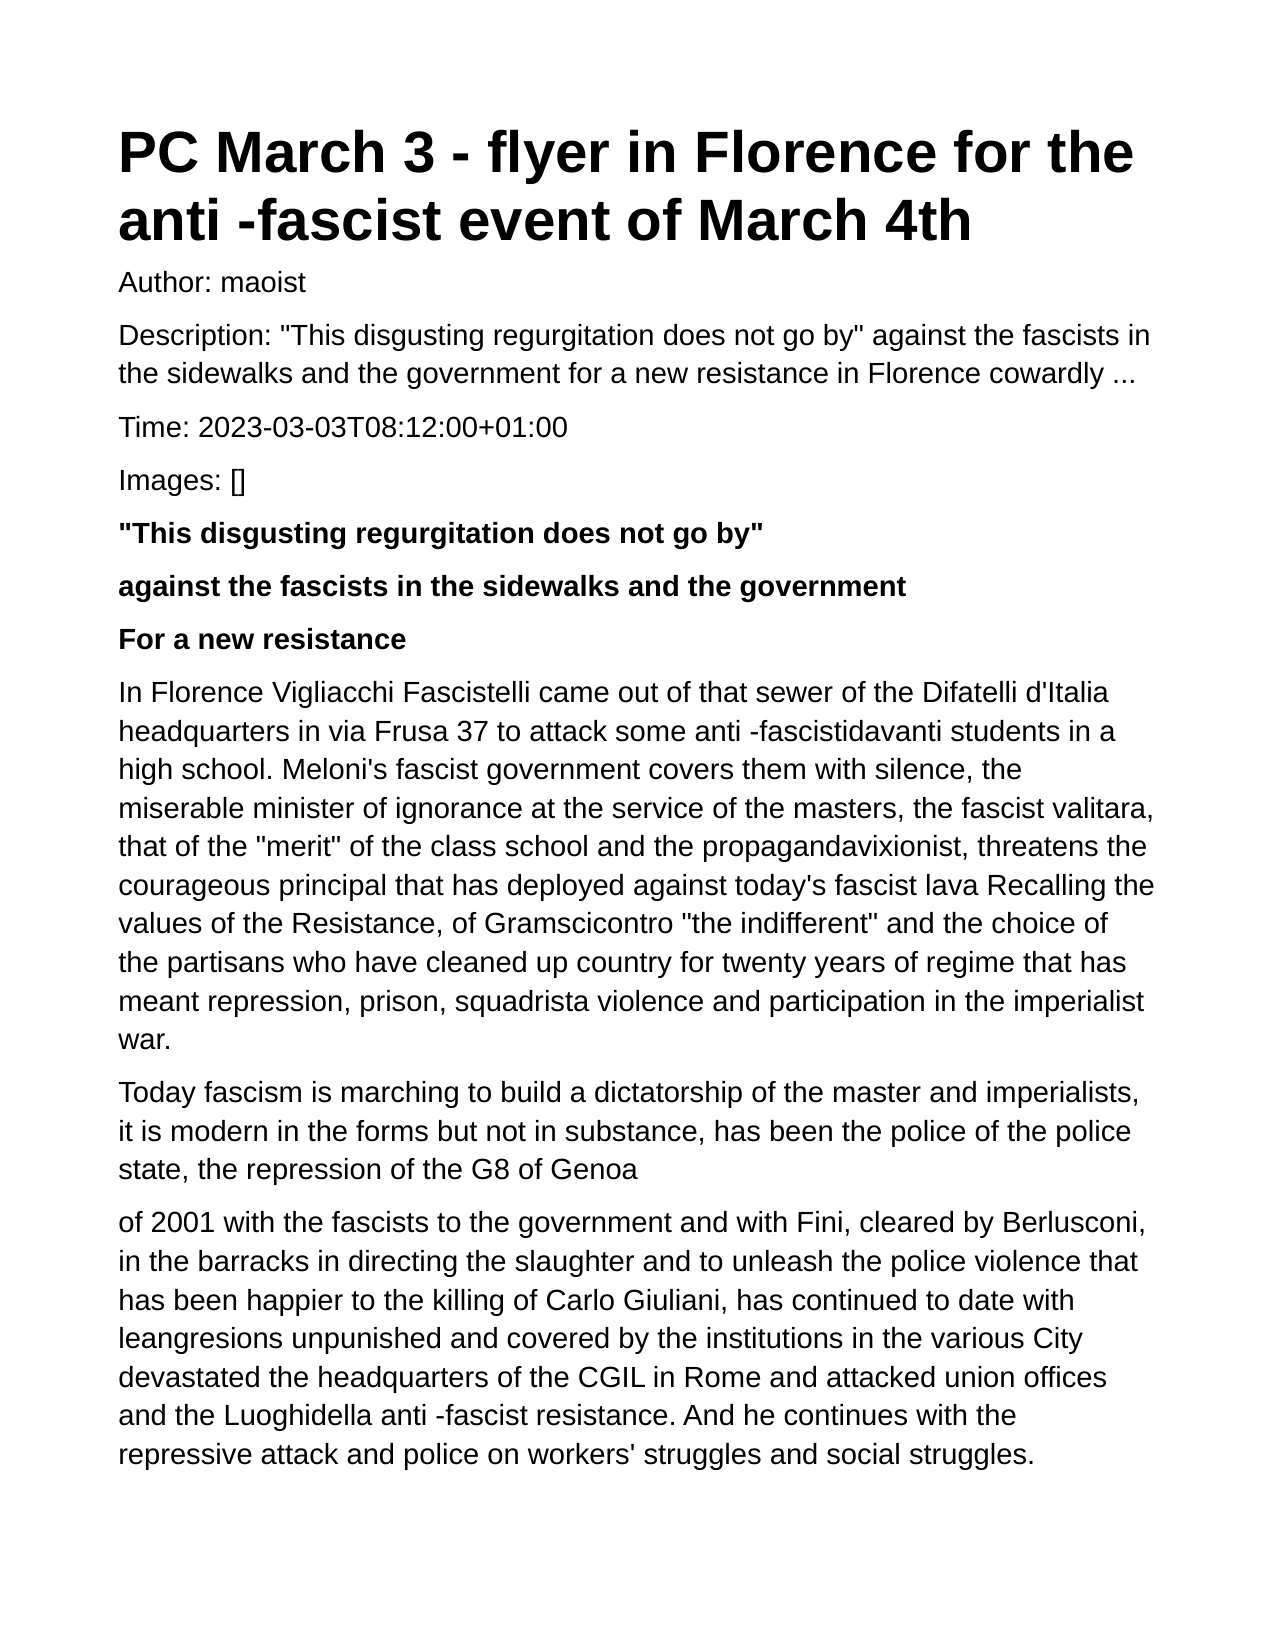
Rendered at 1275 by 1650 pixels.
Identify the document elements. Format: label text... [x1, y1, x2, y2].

text Time: 2023-03-03T08:12:00+01:00 [118, 409, 1157, 443]
text of 2001 with the fascists to the government and with Fini, cleared by Berlusconi, in the barracks in directing the slaughter and to unleash the police violence that has been happier to the killing of Carlo Giuliani, has continued to date with leangresions unpunished and covered by the institutions in the various City devastated the headquarters of the CGIL in Rome and attacked union offices and the Luoghidella anti -fascist resistance. And he continues with the repressive attack and police on workers' struggles and social struggles. [118, 1205, 1157, 1470]
text For a new resistance [118, 622, 1157, 656]
text In Florence Vigliacchi Fascistelli came out of that sewer of the Difatelli d'Italia headquarters in via Frusa 37 to attack some anti -fascistidavanti students in a high school. Meloni's fascist government covers them with silence, the miserable minister of ignorance at the service of the masters, the fascist valitara, that of the "merit" of the class school and the propagandavixionist, threatens the courageous principal that has deployed against today's fascist lava Recalling the values of the Resistance, of Gramscicontro "the indifferent" and the choice of the partisans who have cleaned up country for twenty years of regime that has meant repression, prison, squadrista violence and participation in the imperialist war. [118, 675, 1157, 1056]
text Description: "This disgusting regurgitation does not go by" against the fascists in the sidewalks and the government for a new resistance in Florence cowardly ... [118, 318, 1157, 390]
text "This disgusting regurgitation does not go by" [118, 516, 1157, 549]
text Author: maoist [118, 265, 1157, 298]
text against the fascists in the sidewalks and the government [118, 569, 1157, 602]
text Today fascism is marching to build a dictatorship of the master and imperialists, it is modern in the forms but not in substance, has been the police of the police state, the repression of the G8 of Genoa [118, 1075, 1157, 1186]
text Images: [] [118, 463, 1157, 496]
subtitle PC March 3 - flyer in Florence for the anti -fascist event of March 4th [118, 118, 1157, 252]
